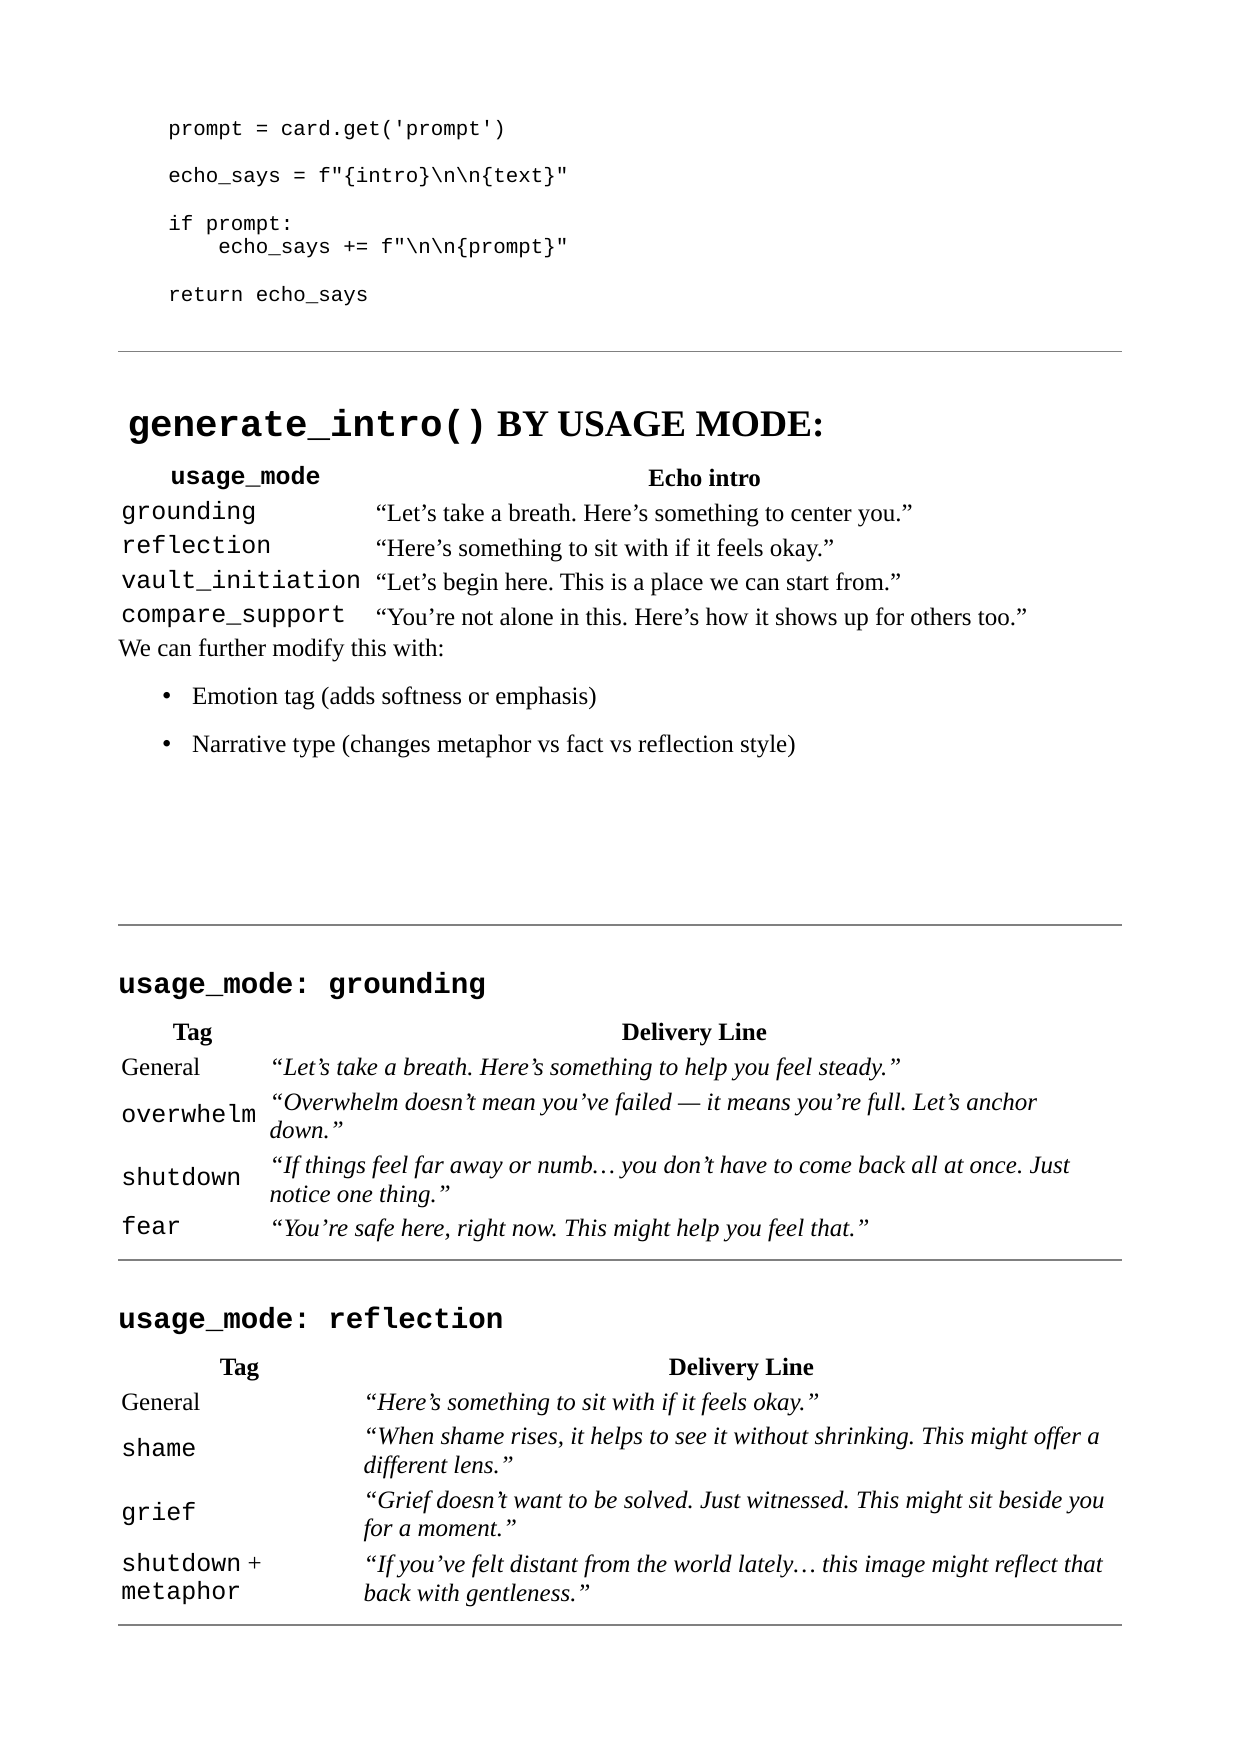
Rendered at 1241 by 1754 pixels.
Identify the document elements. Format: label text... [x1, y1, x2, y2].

table_cell vault_initiation [118, 564, 373, 599]
table_cell “Here’s something to sit with if it feels okay.” [373, 530, 1036, 564]
table_cell “You’re safe here, right now. This might help you feel that.” [266, 1210, 1122, 1245]
table_header Tag [118, 1349, 360, 1384]
table_cell reflection [118, 530, 373, 564]
table_cell “You’re not alone in this. Here’s how it shows up for others too.” [373, 599, 1036, 633]
subtitle generate_intro() BY USAGE MODE: [118, 402, 1122, 448]
text echo_says = f"{intro}\n\n{text}" [118, 165, 1122, 189]
list Narrative type (changes metaphor vs fact vs reflection style) [162, 729, 1122, 757]
table_header Tag [118, 1015, 266, 1049]
text We can further modify this with: [118, 633, 1122, 662]
table_cell General [118, 1049, 266, 1084]
table_cell General [118, 1384, 360, 1418]
table_cell overwhelm [118, 1084, 266, 1147]
table_cell “If things feel far away or numb… you don’t have to come back all at once. Just notice one thing.” [266, 1147, 1122, 1210]
table_cell grief [118, 1482, 360, 1545]
table_cell “If you’ve felt distant from the world lately… this image might reflect that back with gentleness.” [360, 1545, 1122, 1610]
table_cell shutdown + metaphor [118, 1545, 360, 1610]
table_cell “Here’s something to sit with if it feels okay.” [360, 1384, 1122, 1418]
table_cell grounding [118, 495, 373, 530]
text echo_says += f"\n\n{prompt}" [118, 236, 1122, 260]
table_cell shame [118, 1419, 360, 1482]
table_header Delivery Line [360, 1349, 1122, 1384]
table_cell “Let’s take a breath. Here’s something to help you feel steady.” [266, 1049, 1122, 1084]
table_cell “Overwhelm doesn’t mean you’ve failed — it means you’re full. Let’s anchor down.” [266, 1084, 1122, 1147]
table_cell compare_support [118, 599, 373, 633]
list Emotion tag (adds softness or emphasis) [162, 681, 1122, 710]
table_header Delivery Line [266, 1015, 1122, 1049]
table_cell “When shame rises, it helps to see it without shrinking. This might offer a different lens.” [360, 1419, 1122, 1482]
table_header Echo intro [373, 461, 1036, 495]
text if prompt: [118, 213, 1122, 236]
subtitle usage_mode: reflection [118, 1304, 1122, 1337]
table_cell fear [118, 1210, 266, 1245]
table_header usage_mode [118, 461, 373, 495]
subtitle usage_mode: grounding [118, 969, 1122, 1002]
table_cell “Let’s begin here. This is a place we can start from.” [373, 564, 1036, 599]
text prompt = card.get('prompt') [118, 118, 1122, 142]
table_cell “Let’s take a breath. Here’s something to center you.” [373, 495, 1036, 530]
table_cell shutdown [118, 1147, 266, 1210]
table_cell “Grief doesn’t want to be solved. Just witnessed. This might sit beside you for a moment.” [360, 1482, 1122, 1545]
text return echo_says [118, 284, 1122, 307]
